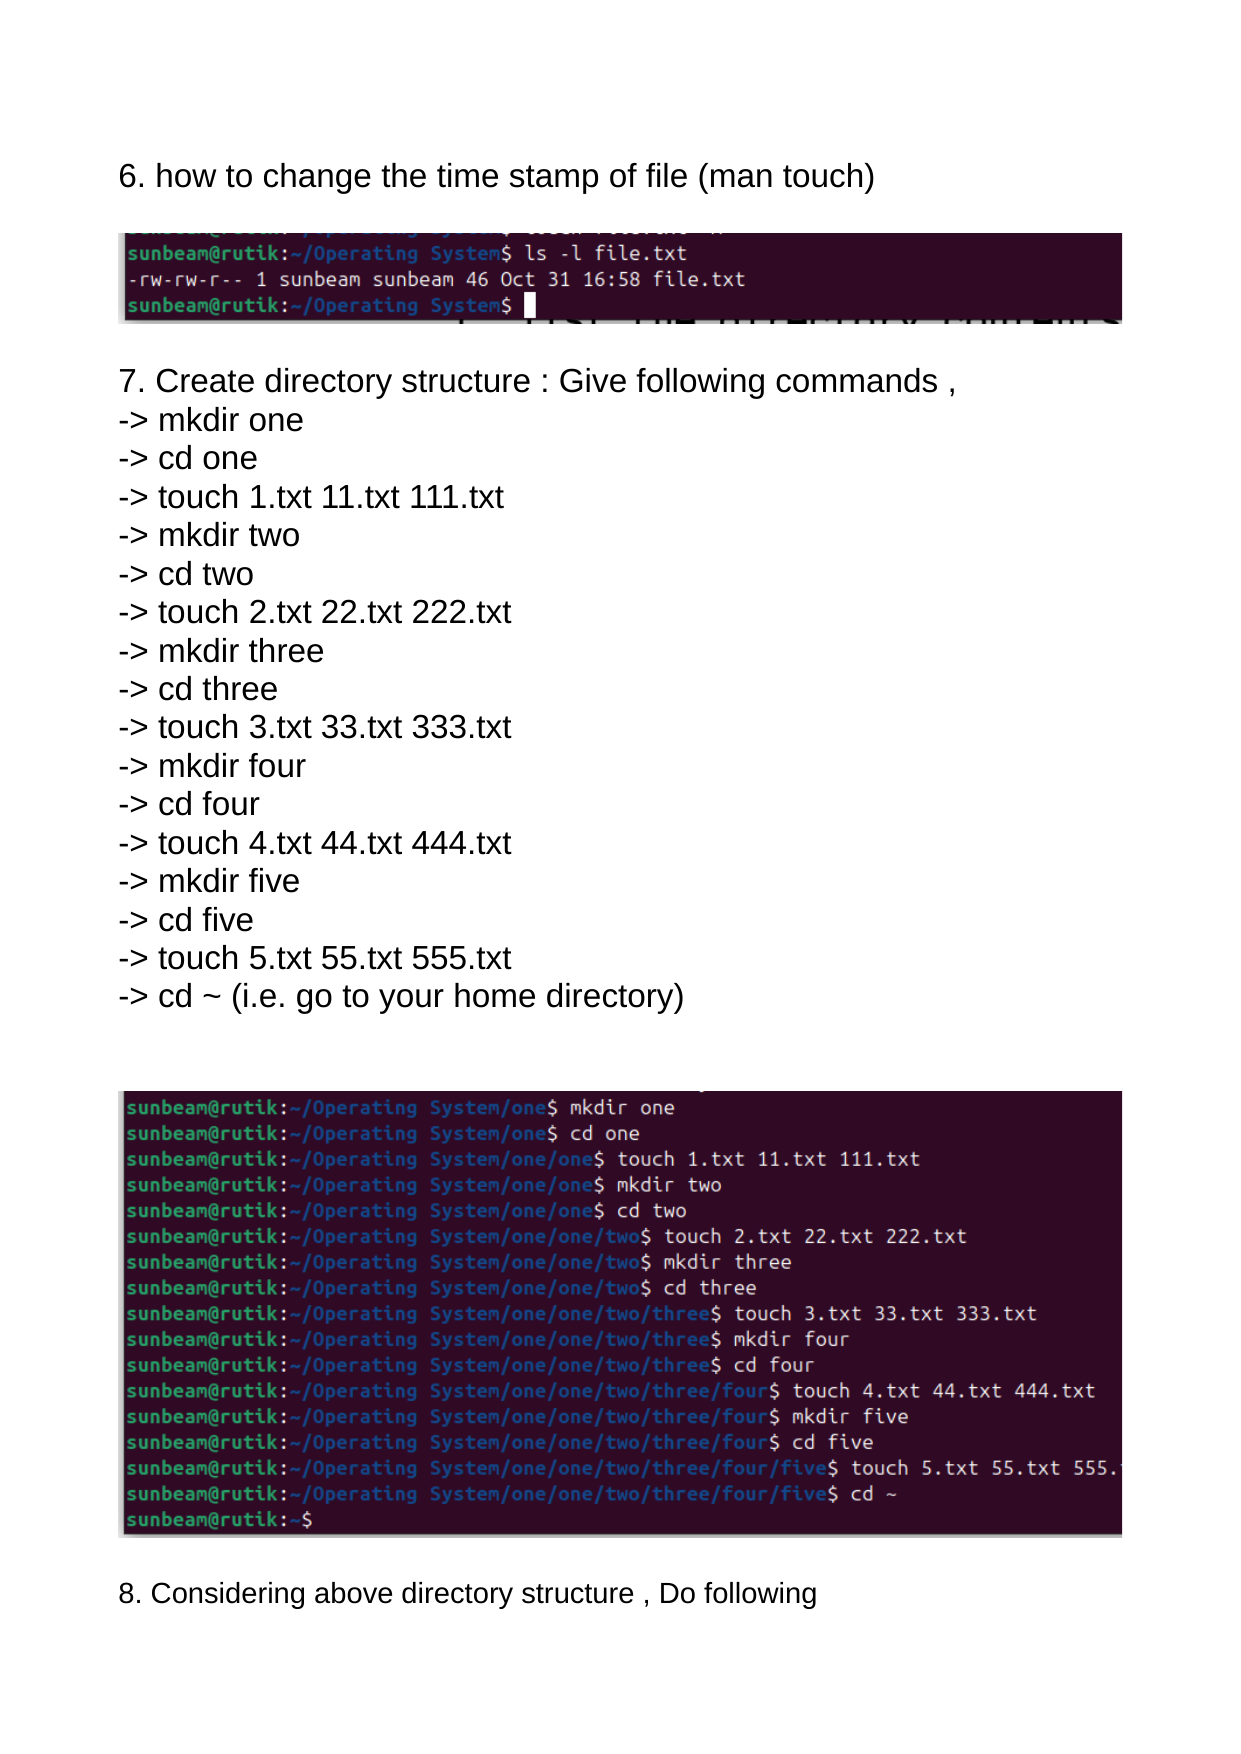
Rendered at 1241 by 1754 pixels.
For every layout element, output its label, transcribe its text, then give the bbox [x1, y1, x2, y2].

text -> touch 3.txt 33.txt 333.txt [118, 707, 1122, 746]
text -> cd one [118, 438, 1122, 477]
text -> touch 5.txt 55.txt 555.txt [118, 938, 1122, 977]
text -> mkdir four [118, 746, 1122, 784]
text -> cd three [118, 669, 1122, 707]
text -> cd two [118, 554, 1122, 592]
text -> mkdir two [118, 515, 1122, 554]
text 6. how to change the time stamp of file (man touch) [118, 157, 1122, 195]
text 8. Considering above directory structure , Do following [118, 1576, 1122, 1610]
text -> mkdir three [118, 631, 1122, 669]
text -> touch 2.txt 22.txt 222.txt [118, 592, 1122, 631]
text -> touch 4.txt 44.txt 444.txt [118, 823, 1122, 861]
text -> touch 1.txt 11.txt 111.txt [118, 477, 1122, 515]
text -> cd five [118, 900, 1122, 938]
text -> mkdir one [118, 400, 1122, 438]
text -> cd four [118, 784, 1122, 823]
picture [118, 1091, 1123, 1538]
text 7. Create directory structure : Give following commands , [118, 362, 1122, 400]
text -> cd ~ (i.e. go to your home directory) [118, 977, 1122, 1015]
text -> mkdir five [118, 861, 1122, 900]
picture [118, 233, 1123, 324]
